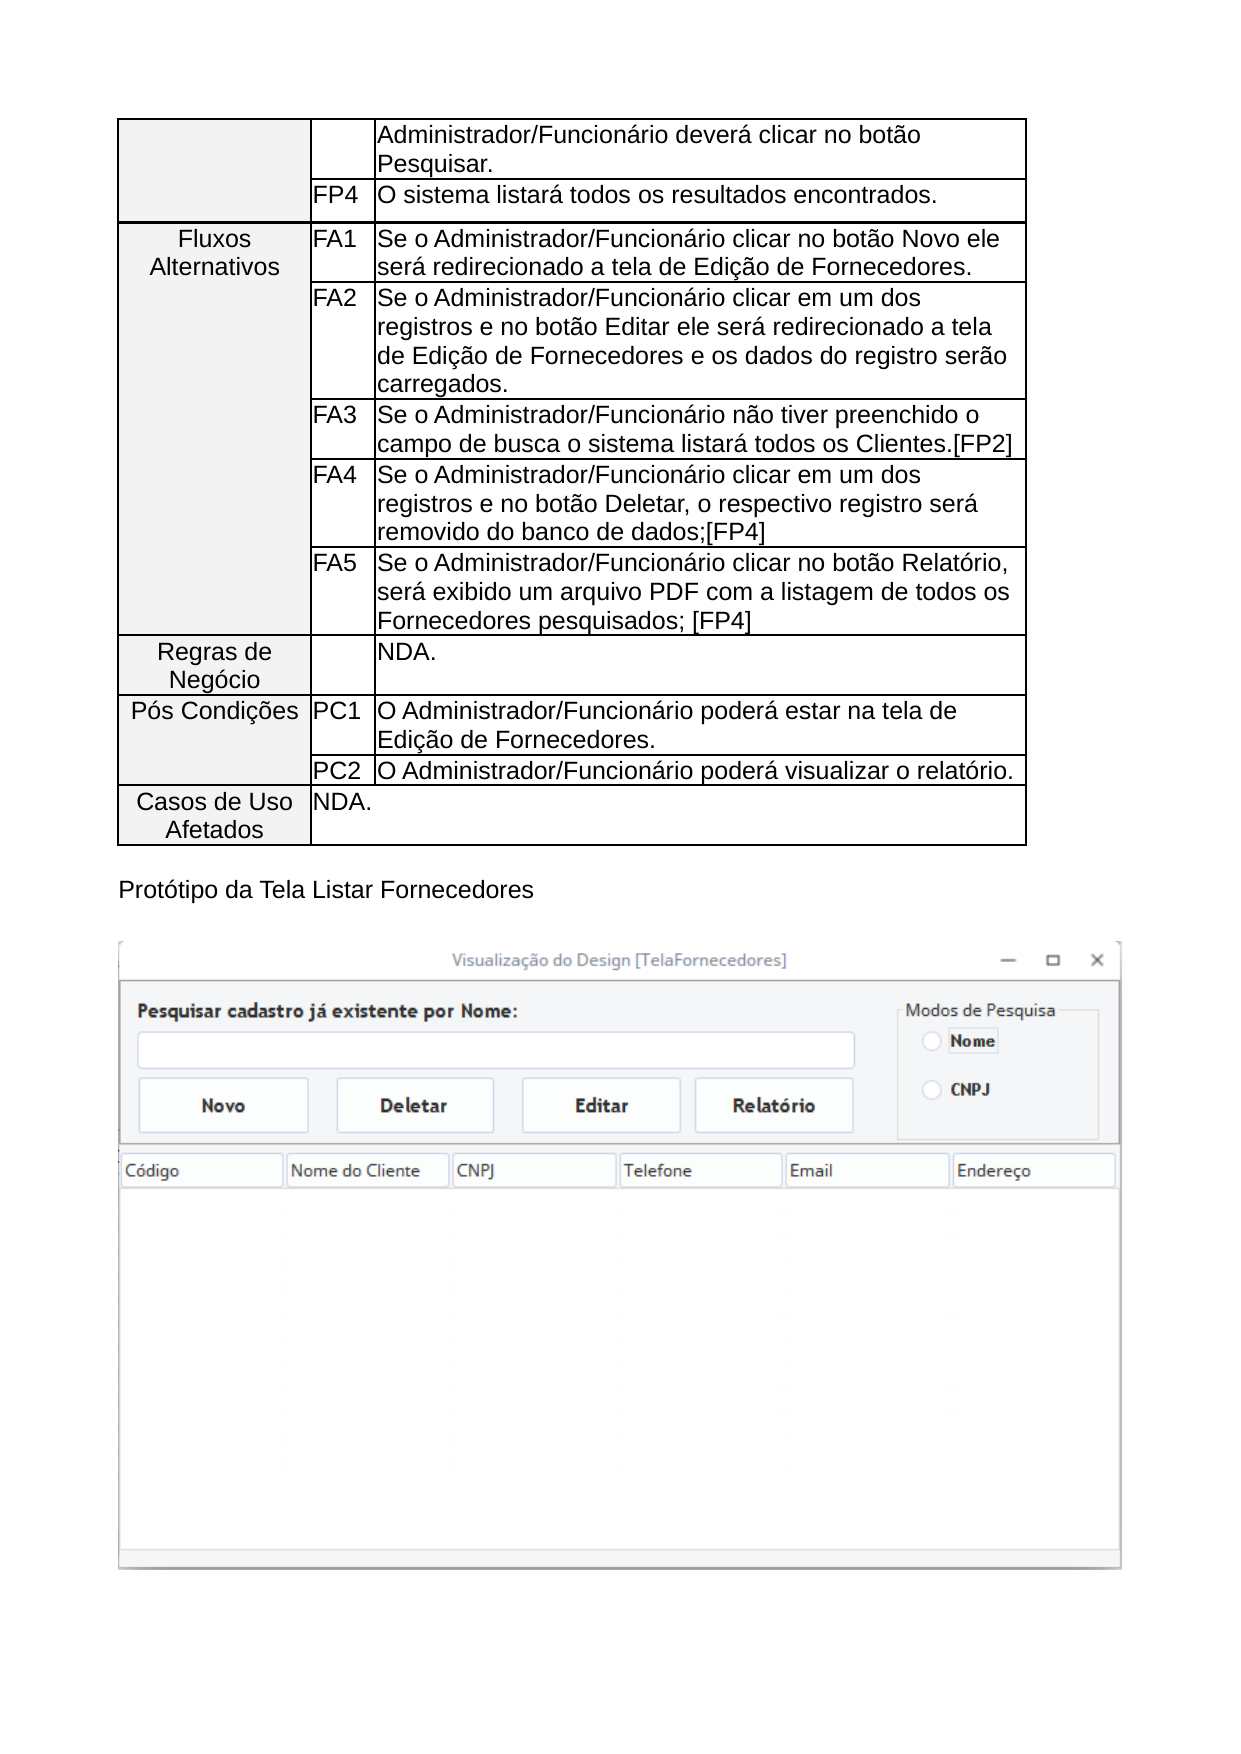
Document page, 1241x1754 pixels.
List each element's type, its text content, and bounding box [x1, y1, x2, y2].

table_cell Fluxos Alternativos [119, 224, 310, 634]
table_cell FA5 [312, 548, 374, 634]
picture [118, 941, 1123, 1570]
table_cell Se o Administrador/Funcionário não tiver preenchido o campo de busca o sistema listará todos os Clientes.[FP2] [376, 400, 1025, 458]
table_cell O Administrador/Funcionário poderá estar na tela de Edição de Fornecedores. [376, 696, 1025, 753]
text Protótipo da Tela Listar Fornecedores [118, 875, 1122, 903]
table_cell Regras de Negócio [119, 636, 310, 694]
table_cell NDA. [312, 786, 1025, 844]
table_cell O Administrador/Funcionário poderá visualizar o relatório. [376, 756, 1025, 784]
table_cell FP4 [312, 180, 374, 221]
table_cell FA3 [312, 400, 374, 458]
table_cell Casos de Uso Afetados [119, 786, 310, 844]
table_cell NDA. [376, 636, 1025, 694]
table_cell Se o Administrador/Funcionário clicar em um dos registros e no botão Editar ele será redirecionado a tela de Edição de Fornecedores e os dados do registro serão carregados. [376, 283, 1025, 398]
table_cell [119, 120, 310, 221]
table_cell [312, 636, 374, 694]
table_cell FA1 [312, 224, 374, 281]
table_cell Se o Administrador/Funcionário clicar no botão Novo ele será redirecionado a tela de Edição de Fornecedores. [376, 224, 1025, 281]
table_cell [312, 120, 374, 178]
table_cell Se o Administrador/Funcionário clicar no botão Relatório, será exibido um arquivo PDF com a listagem de todos os Fornecedores pesquisados; [FP4] [376, 548, 1025, 634]
table_cell Pós Condições [119, 696, 310, 784]
table_cell FA2 [312, 283, 374, 398]
table_cell Administrador/Funcionário deverá clicar no botão Pesquisar. [376, 120, 1025, 178]
table_cell O sistema listará todos os resultados encontrados. [376, 180, 1025, 221]
table_cell Se o Administrador/Funcionário clicar em um dos registros e no botão Deletar, o respectivo registro será removido do banco de dados;[FP4] [376, 460, 1025, 546]
table_cell FA4 [312, 460, 374, 546]
table_cell PC1 [312, 696, 374, 753]
table_cell PC2 [312, 756, 374, 784]
